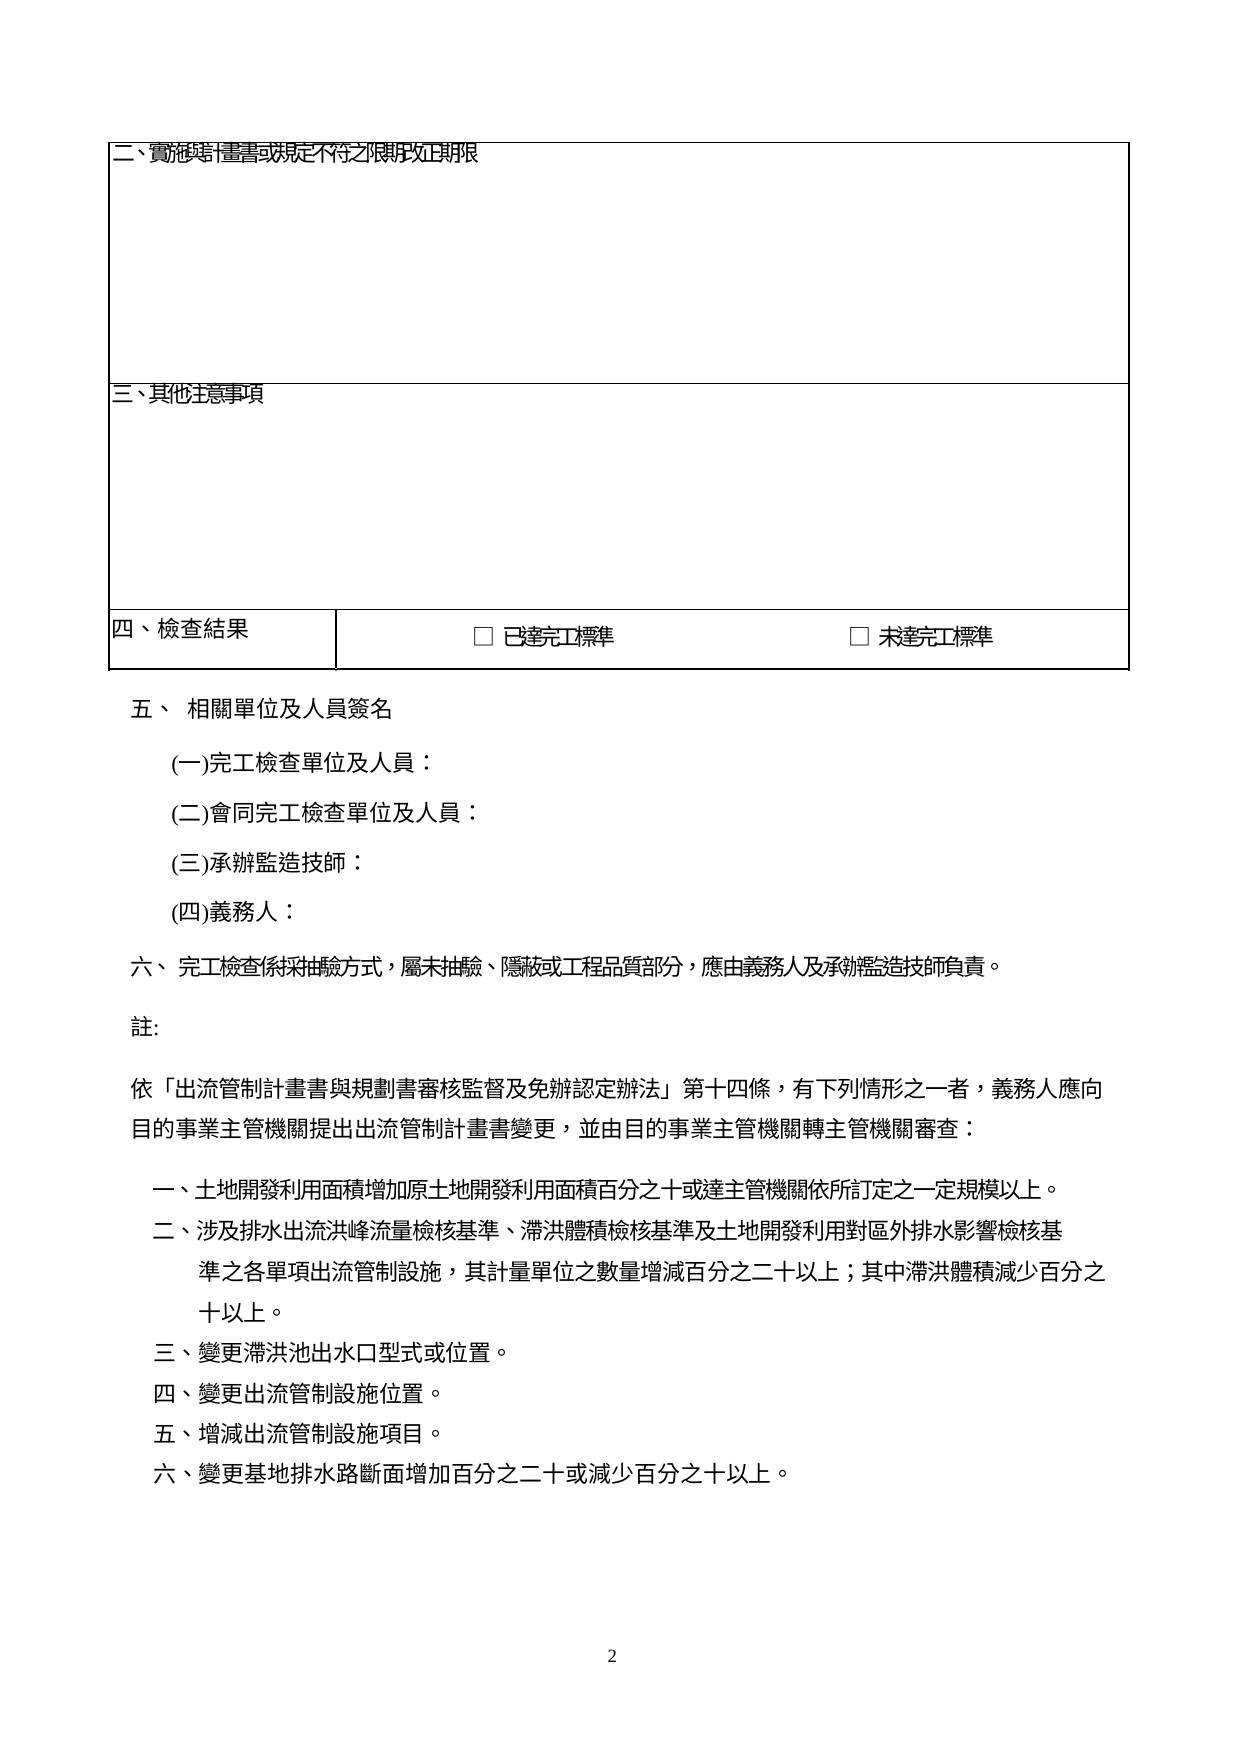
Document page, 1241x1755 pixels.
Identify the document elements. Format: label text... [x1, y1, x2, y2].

text (三)承辦監造技師： [171, 844, 1241, 878]
text (四)義務人： [171, 894, 1241, 927]
text 六、變更基地排水路斷面增加百分之二十或減少百分之十以上。 [153, 1456, 1241, 1489]
text 依「出流管制計畫書與規劃書審核監督及免辦認定辦法」第十四條，有下列情形之一者，義務人應向目的事業主管機關提出出流管制計畫書變更，並由目的事業主管機關轉主管機關審查： [130, 1071, 1111, 1144]
text (一)完工檢查單位及人員： [171, 745, 1241, 778]
text 五、 相關單位及人員簽名 [130, 691, 1241, 724]
text 一、土地開發利用面積增加原土地開發利用面積百分之十或達主管機關依所訂定之一定規模以上。 二、涉及排水出流洪峰流量檢核基準、滯洪體積檢核基準及土地開發利用對區外排水影響檢核基 [152, 1172, 1111, 1246]
text 六、 完工檢查係採抽驗方式，屬未抽驗、隱蔽或工程品質部分，應由義務人及承辦監造技師負責。註: [130, 949, 1021, 1042]
text 三、變更滯洪池出水口型式或位置。四、變更出流管制設施位置。 [153, 1335, 520, 1409]
text 五、增減出流管制設施項目。 [153, 1417, 1241, 1449]
text 準之各單項出流管制設施，其計量單位之數量增減百分之二十以上；其中滯洪體積減少百分之十以上。 [199, 1254, 1111, 1328]
text (二)會同完工檢查單位及人員： [171, 795, 1241, 828]
